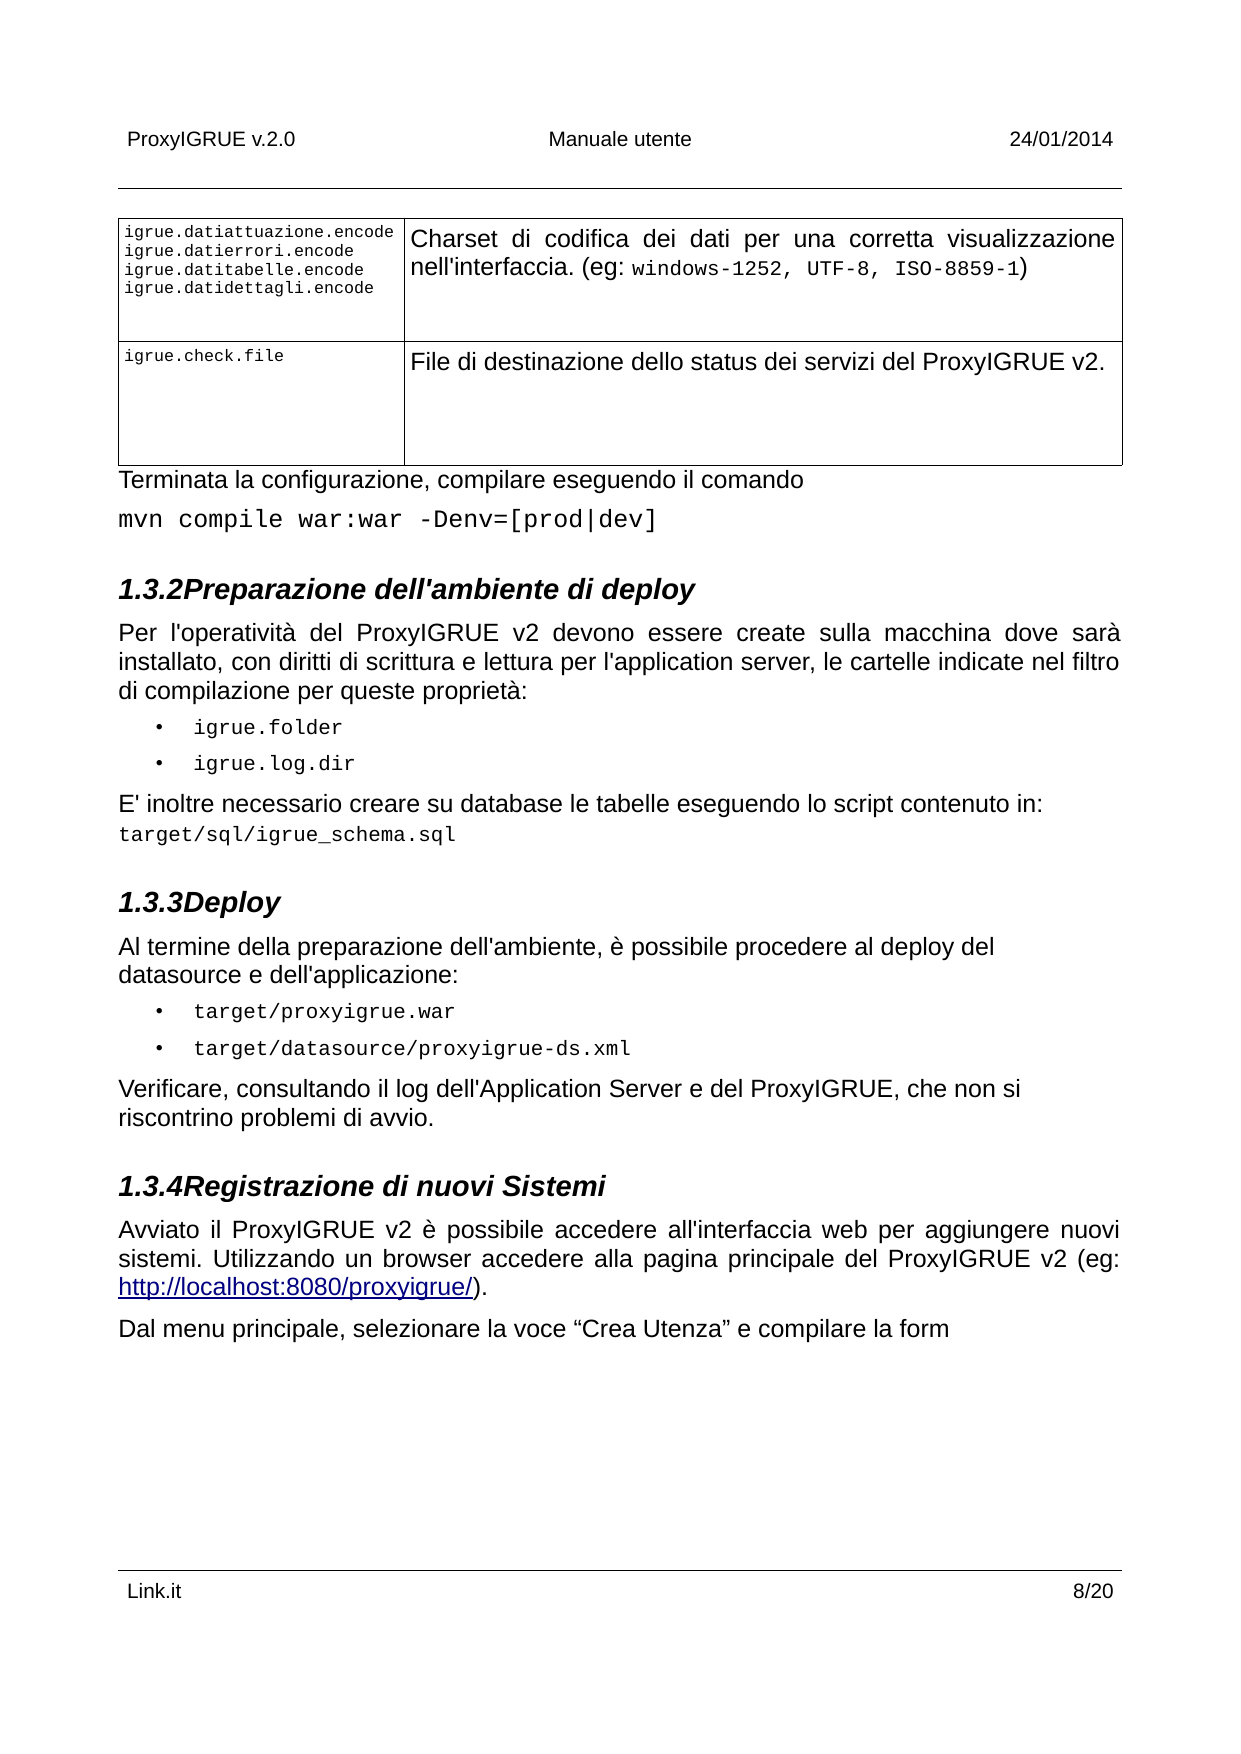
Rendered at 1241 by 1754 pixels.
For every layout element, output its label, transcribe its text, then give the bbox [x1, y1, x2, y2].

table_cell igrue.check.file [119, 342, 404, 465]
table_cell Charset di codifica dei dati per una corretta visualizzazione nell'interfaccia. (eg: windows-1252, UTF-8, ISO-8859-1) [405, 219, 1122, 341]
text Dal menu principale, selezionare la voce “Crea Utenza” e compilare la form [118, 1313, 1122, 1342]
text E' inoltre necessario creare su database le tabelle eseguendo lo script contenuto in: target/sql/igrue_schema.sql [118, 789, 1122, 848]
list igrue.log.dir [156, 753, 1122, 777]
subtitle Deploy [118, 885, 1122, 919]
list target/proxyigrue.war [156, 1001, 1122, 1025]
subtitle Registrazione di nuovi Sistemi [118, 1169, 1122, 1202]
table_cell File di destinazione dello status dei servizi del ProxyIGRUE v2. [405, 342, 1122, 465]
text Al termine della preparazione dell'ambiente, è possibile procedere al deploy del datasource e dell'applicazione: [118, 931, 1122, 989]
subtitle Preparazione dell'ambiente di deploy [118, 572, 1122, 606]
text Avviato il ProxyIGRUE v2 è possibile accedere all'interfaccia web per aggiungere nuovi sistemi. Utilizzando un browser accedere alla pagina principale del ProxyIGRUE v2 (eg: http://localhost:8080/proxyigrue/). [118, 1215, 1122, 1301]
text Per l'operatività del ProxyIGRUE v2 devono essere create sulla macchina dove sarà installato, con diritti di scrittura e lettura per l'application server, le cartelle indicate nel filtro di compilazione per queste proprietà: [118, 618, 1122, 705]
list igrue.folder [156, 717, 1122, 741]
text mvn compile war:war -Denv=[prod|dev] [118, 507, 1122, 535]
text Terminata la configurazione, compilare eseguendo il comando [118, 466, 1122, 494]
list target/datasource/proxyigrue-ds.xml [156, 1038, 1122, 1061]
text Verificare, consultando il log dell'Application Server e del ProxyIGRUE, che non si riscontrino problemi di avvio. [118, 1074, 1122, 1131]
table_cell igrue.datiattuazione.encode igrue.datierrori.encode igrue.datitabelle.encode igrue.datidettagli.encode [119, 219, 404, 341]
